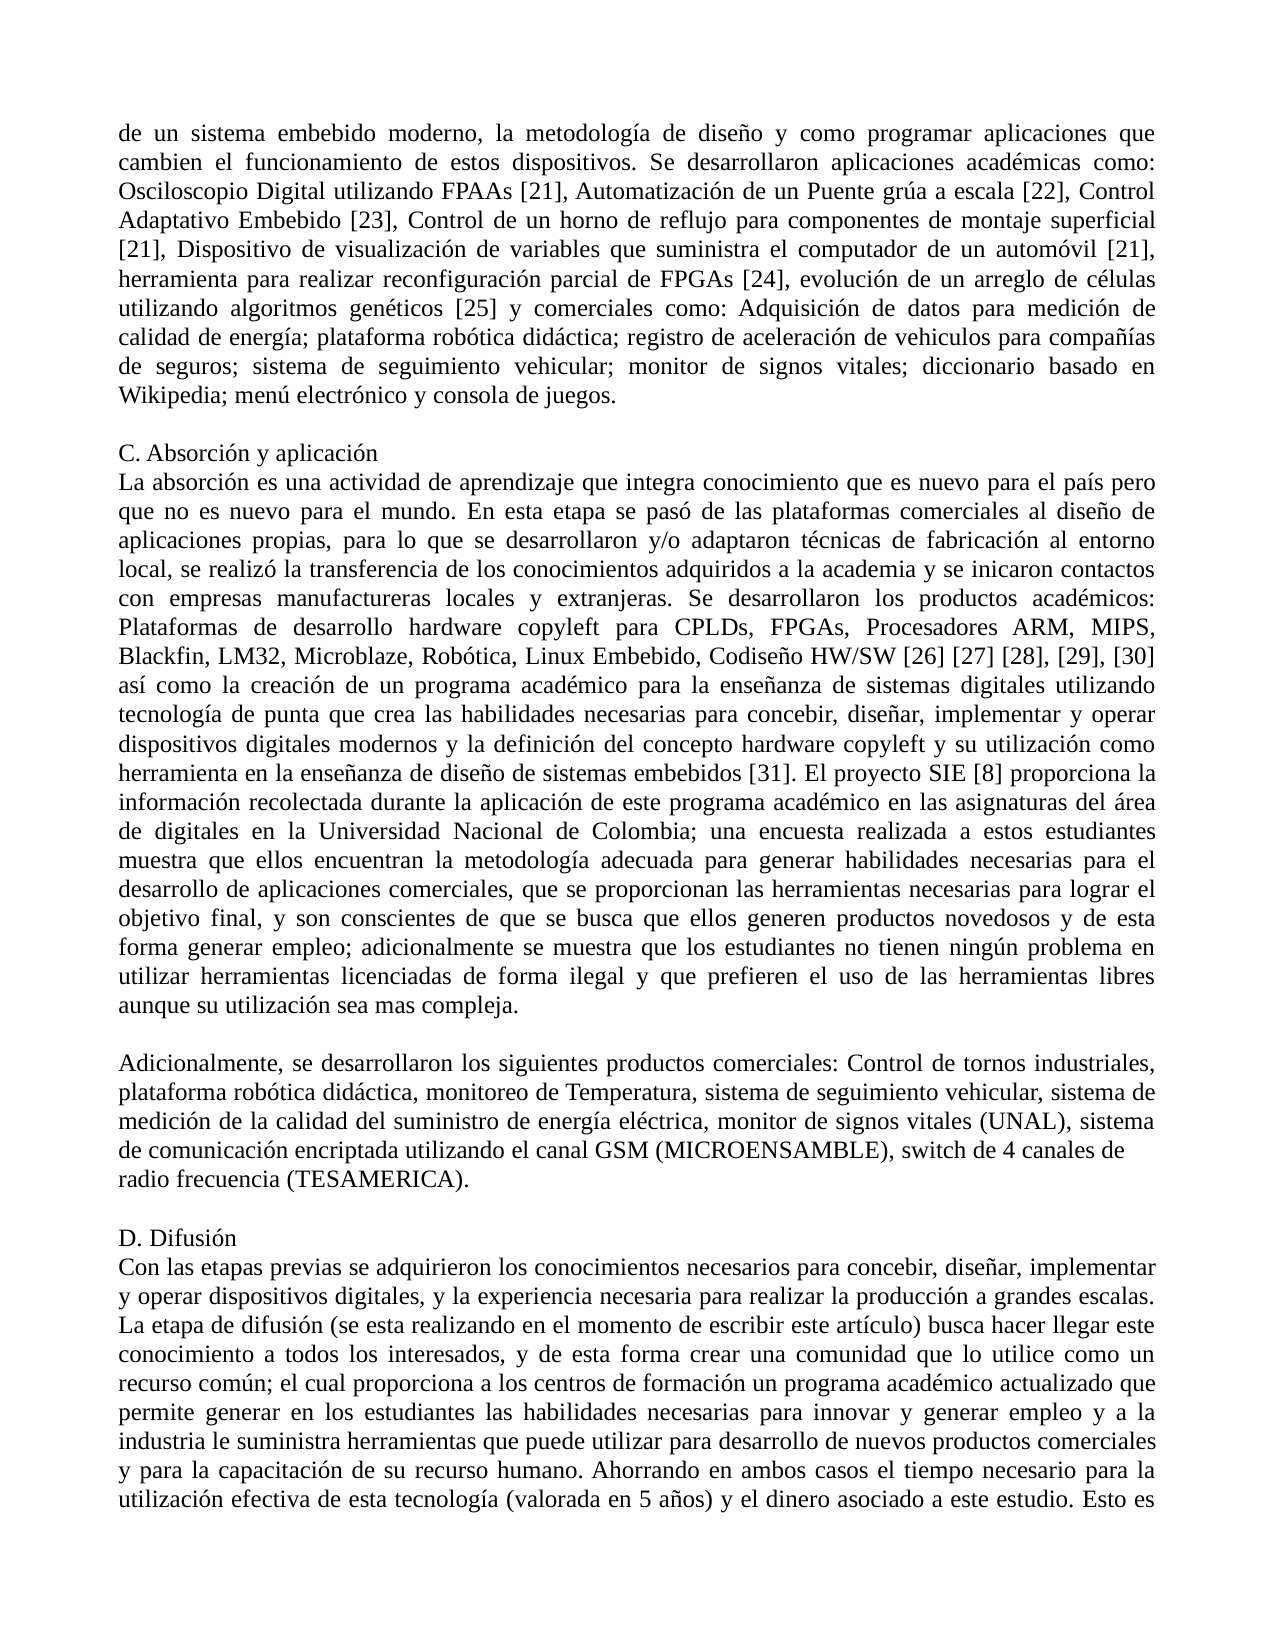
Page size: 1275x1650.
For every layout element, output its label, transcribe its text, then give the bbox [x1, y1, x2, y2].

text de un sistema embebido moderno, la metodología de diseño y como programar aplicaciones que cambien el funcionamiento de estos dispositivos. Se desarrollaron aplicaciones académicas como: Osciloscopio Digital utilizando FPAAs [21], Automatización de un Puente grúa a escala [22], Control Adaptativo Embebido [23], Control de un horno de reflujo para componentes de montaje superficial [21], Dispositivo de visualización de variables que suministra el computador de un automóvil [21], herramienta para realizar reconfiguración parcial de FPGAs [24], evolución de un arreglo de células utilizando algoritmos genéticos [25] y comerciales como: Adquisición de datos para medición de calidad de energía; plataforma robótica didáctica; registro de aceleración de vehiculos para compañías de seguros; sistema de seguimiento vehicular; monitor de signos vitales; diccionario basado en Wikipedia; menú electrónico y consola de juegos. [118, 118, 1157, 409]
text D. Difusión [118, 1222, 1157, 1252]
text Con las etapas previas se adquirieron los conocimientos necesarios para concebir, diseñar, implementar y operar dispositivos digitales, y la experiencia necesaria para realizar la producción a grandes escalas. La etapa de difusión (se esta realizando en el momento de escribir este artículo) busca hacer llegar este conocimiento a todos los interesados, y de esta forma crear una comunidad que lo utilice como un recurso común; el cual proporciona a los centros de formación un programa académico actualizado que permite generar en los estudiantes las habilidades necesarias para innovar y generar empleo y a la industria le suministra herramientas que puede utilizar para desarrollo de nuevos productos comerciales y para la capacitación de su recurso humano. Ahorrando en ambos casos el tiempo necesario para la utilización efectiva de esta tecnología (valorada en 5 años) y el dinero asociado a este estudio. Esto es [118, 1252, 1157, 1513]
text radio frecuencia (TESAMERICA). [118, 1164, 1157, 1222]
text La absorción es una actividad de aprendizaje que integra conocimiento que es nuevo para el país pero que no es nuevo para el mundo. En esta etapa se pasó de las plataformas comerciales al diseño de aplicaciones propias, para lo que se desarrollaron y/o adaptaron técnicas de fabricación al entorno local, se realizó la transferencia de los conocimientos adquiridos a la academia y se inicaron contactos con empresas manufactureras locales y extranjeras. Se desarrollaron los productos académicos: Plataformas de desarrollo hardware copyleft para CPLDs, FPGAs, Procesadores ARM, MIPS, Blackfin, LM32, Microblaze, Robótica, Linux Embebido, Codiseño HW/SW [26] [27] [28], [29], [30] así como la creación de un programa académico para la enseñanza de sistemas digitales utilizando tecnología de punta que crea las habilidades necesarias para concebir, diseñar, implementar y operar dispositivos digitales modernos y la definición del concepto hardware copyleft y su utilización como herramienta en la enseñanza de diseño de sistemas embebidos [31]. El proyecto SIE [8] proporciona la información recolectada durante la aplicación de este programa académico en las asignaturas del área de digitales en la Universidad Nacional de Colombia; una encuesta realizada a estos estudiantes muestra que ellos encuentran la metodología adecuada para generar habilidades necesarias para el desarrollo de aplicaciones comerciales, que se proporcionan las herramientas necesarias para lograr el objetivo final, y son conscientes de que se busca que ellos generen productos novedosos y de esta forma generar empleo; adicionalmente se muestra que los estudiantes no tienen ningún problema en utilizar herramientas licenciadas de forma ilegal y que prefieren el uso de las herramientas libres aunque su utilización sea mas compleja. [118, 467, 1157, 1019]
text C. Absorción y aplicación [118, 438, 1157, 467]
text Adicionalmente, se desarrollaron los siguientes productos comerciales: Control de tornos industriales, plataforma robótica didáctica, monitoreo de Temperatura, sistema de seguimiento vehicular, sistema de medición de la calidad del suministro de energía eléctrica, monitor de signos vitales (UNAL), sistema de comunicación encriptada utilizando el canal GSM (MICROENSAMBLE), switch de 4 canales de [118, 1048, 1157, 1164]
